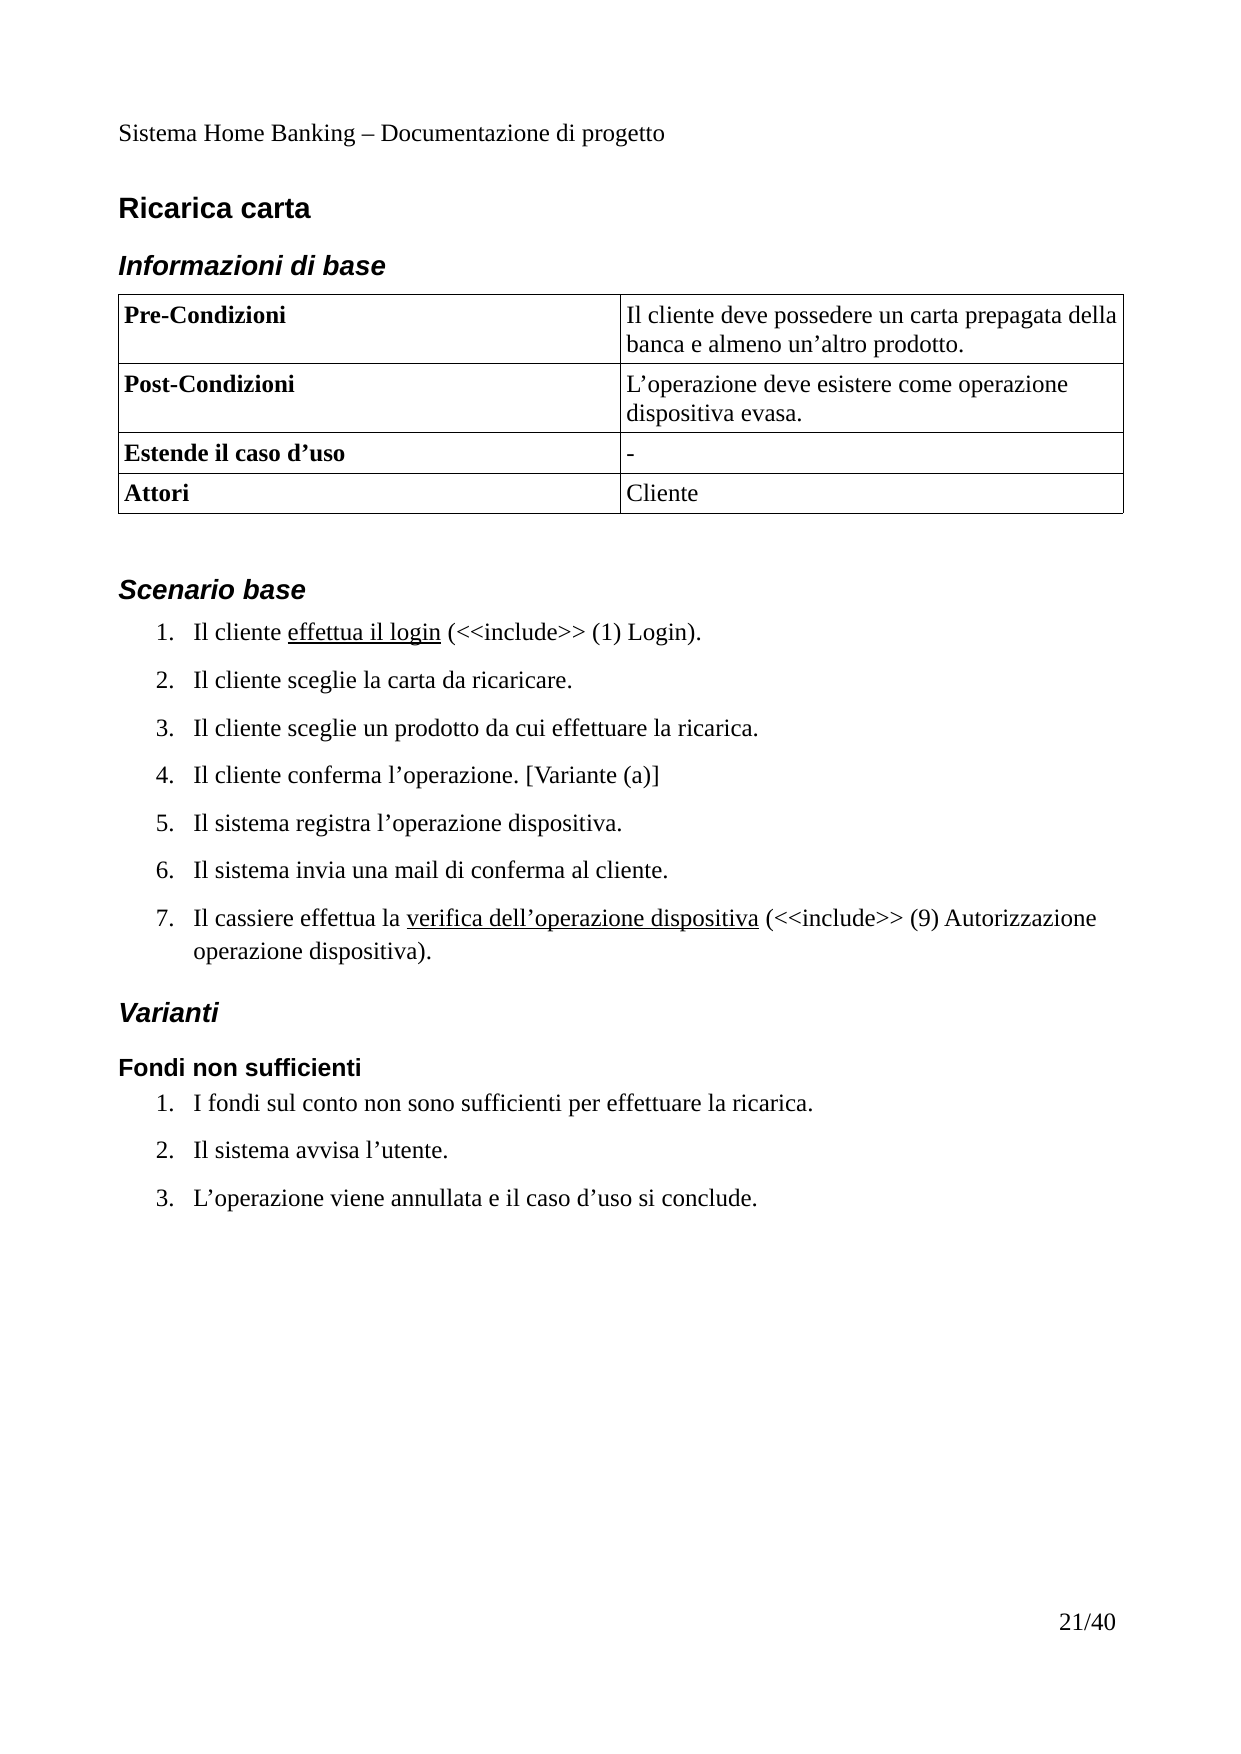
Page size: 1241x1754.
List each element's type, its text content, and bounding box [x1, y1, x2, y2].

table_cell Estende il caso d’uso [119, 433, 620, 472]
list Il cliente conferma l’operazione. [Variante (a)] [156, 760, 1123, 789]
subtitle Scenario base [118, 573, 1123, 605]
subtitle Fondi non sufficienti [118, 1053, 1123, 1082]
list Il cliente effettua il login (<<include>> (1) Login). [156, 617, 1123, 646]
table_header Il cliente deve possedere un carta prepagata della banca e almeno un’altro prodotto. [621, 295, 1123, 363]
table_cell Cliente [621, 474, 1123, 513]
subtitle Ricarica carta [118, 191, 1123, 225]
table_cell - [621, 433, 1123, 472]
list I fondi sul conto non sono sufficienti per effettuare la ricarica. [156, 1088, 1123, 1117]
table_cell Attori [119, 474, 620, 513]
list Il sistema registra l’operazione dispositiva. [156, 808, 1123, 837]
subtitle Informazioni di base [118, 250, 1123, 282]
list Il cliente sceglie un prodotto da cui effettuare la ricarica. [156, 713, 1123, 741]
list Il sistema avvisa l’utente. [156, 1135, 1123, 1164]
table_cell L’operazione deve esistere come operazione dispositiva evasa. [621, 364, 1123, 432]
table_header Pre-Condizioni [119, 295, 620, 363]
list Il sistema invia una mail di conferma al cliente. [156, 855, 1123, 884]
list L’operazione viene annullata e il caso d’uso si conclude. [156, 1183, 1123, 1212]
list Il cliente sceglie la carta da ricaricare. [156, 665, 1123, 694]
subtitle Varianti [118, 996, 1123, 1028]
list Il cassiere effettua la verifica dell’operazione dispositiva (<<include>> (9) Autorizzazione operazione dispositiva). [156, 903, 1123, 965]
table_cell Post-Condizioni [119, 364, 620, 432]
